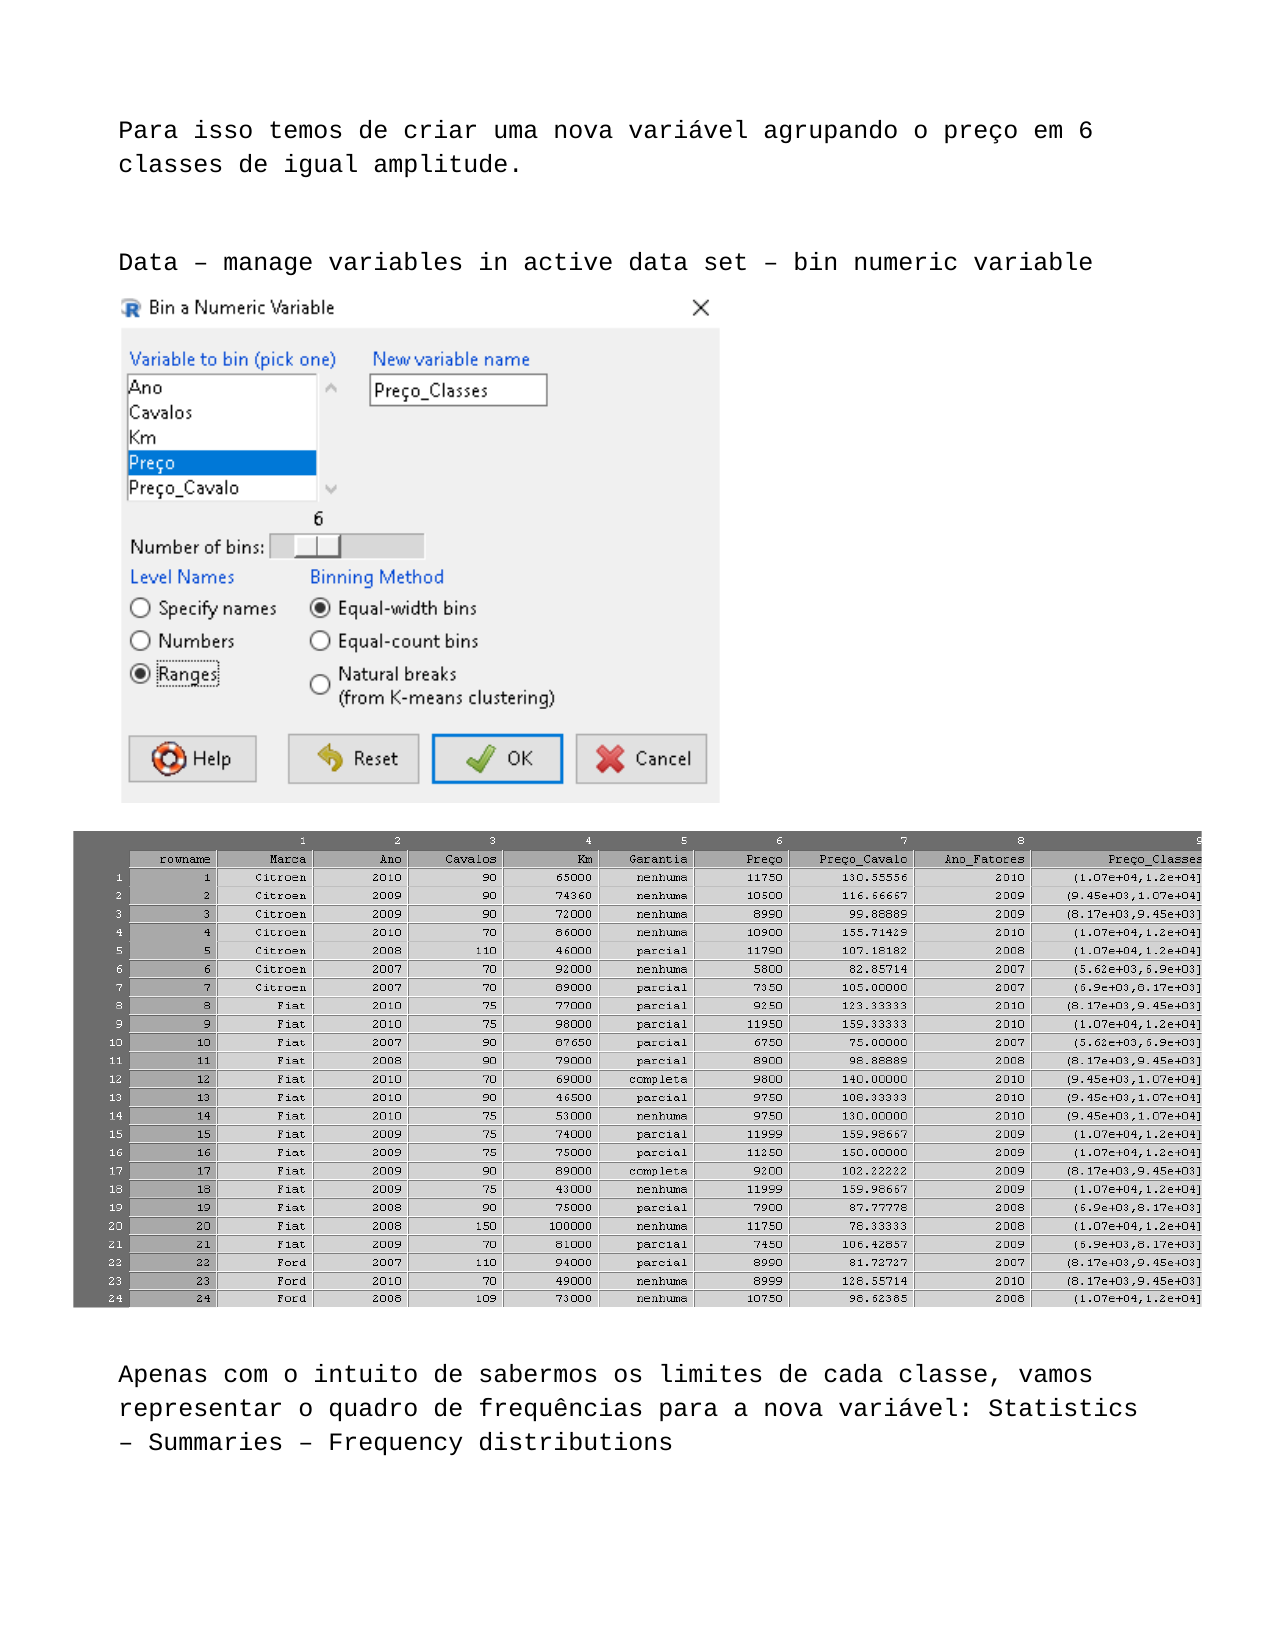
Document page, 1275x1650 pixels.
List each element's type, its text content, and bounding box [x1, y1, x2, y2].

text Apenas com o intuito de sabermos os limites de cada classe, vamos representar o quadro de frequências para a nova variável: Statistics – Summaries – Frequency distributions [118, 1362, 1157, 1458]
picture [73, 831, 1202, 1308]
text Data – manage variables in active data set – bin numeric variable [118, 249, 1157, 277]
text Para isso temos de criar uma nova variável agrupando o preço em 6 classes de igual amplitude. [118, 118, 1157, 180]
picture [121, 297, 720, 803]
